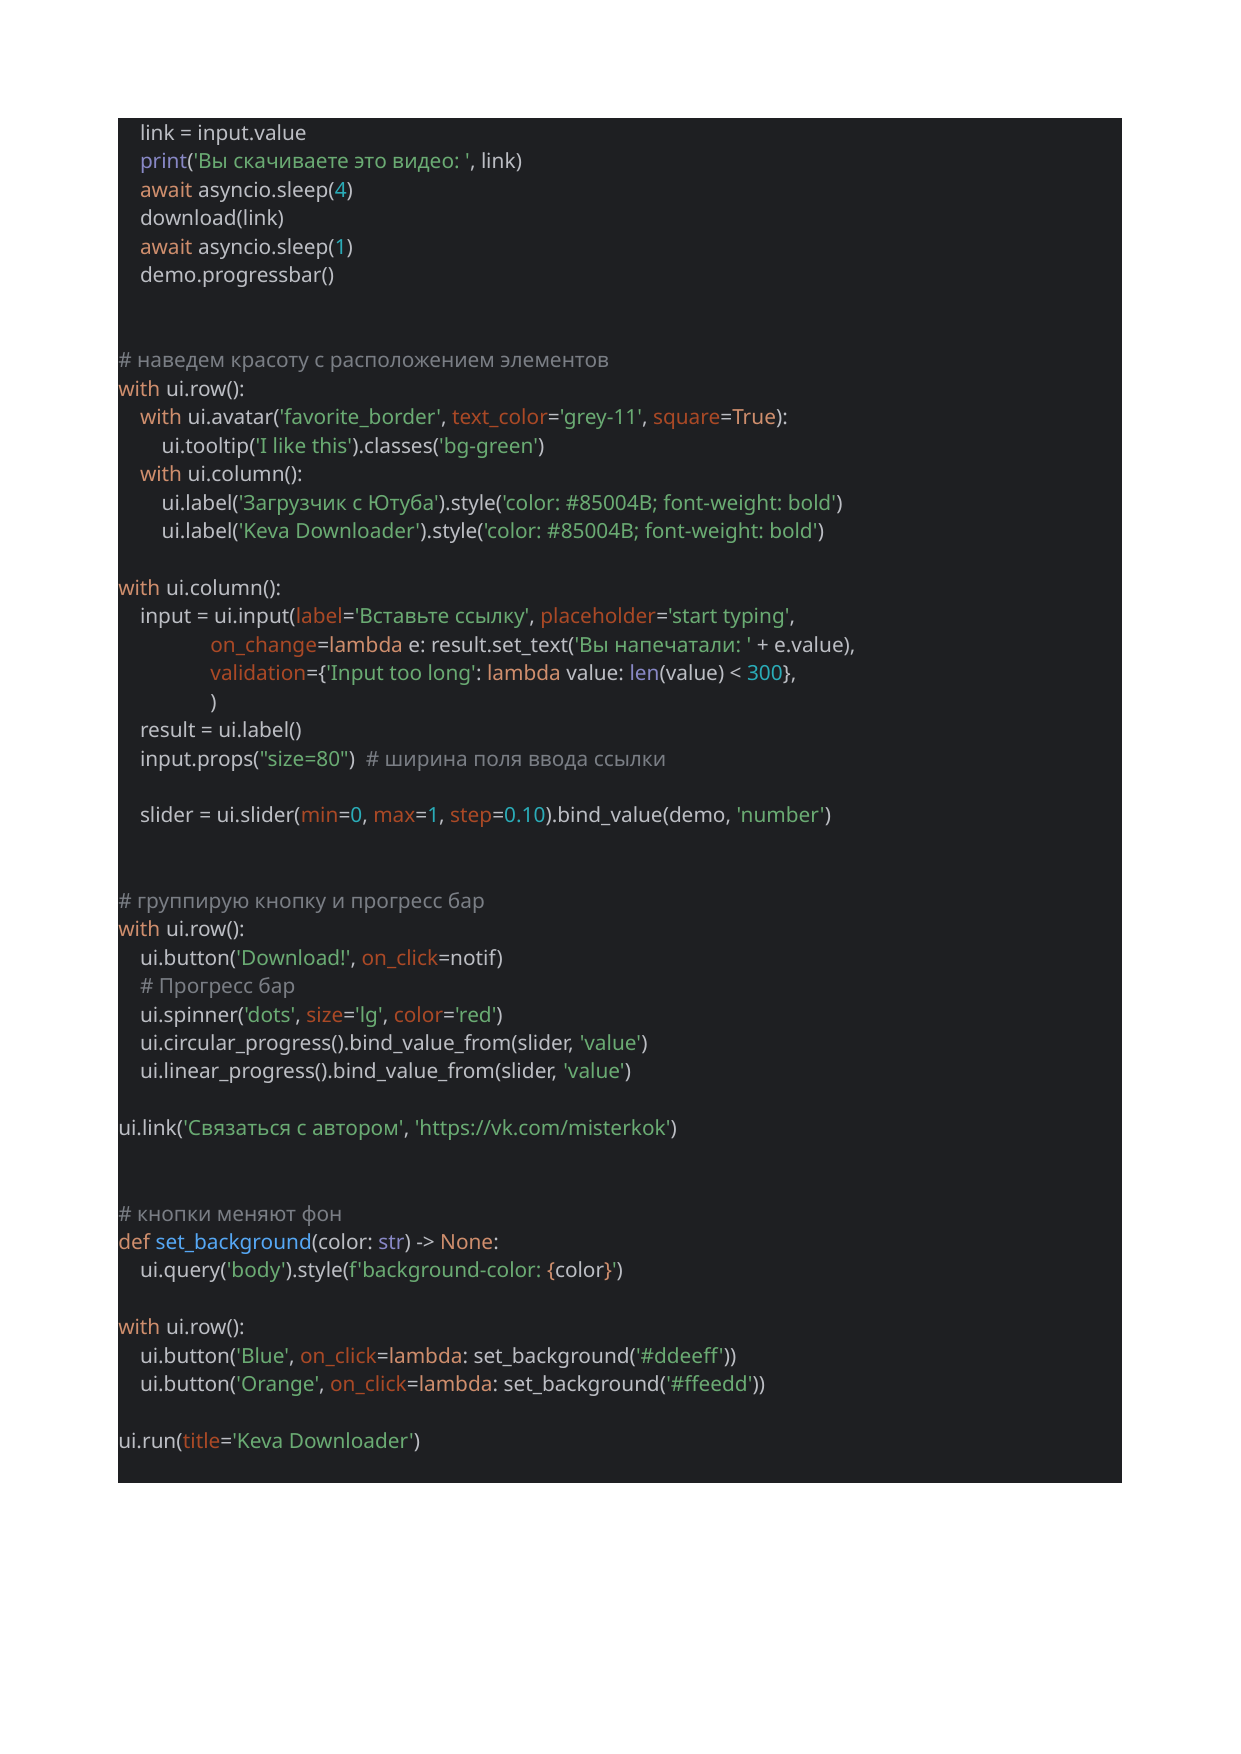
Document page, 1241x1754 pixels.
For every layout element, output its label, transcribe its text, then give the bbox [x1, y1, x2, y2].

text link = input.value print('Вы скачиваете это видео: ', link) await asyncio.sleep(4) download(link) await asyncio.sleep(1) demo.progressbar() # наведем красоту с расположением элементов with ui.row(): with ui.avatar('favorite_border', text_color='grey-11', square=True): ui.tooltip('I like this').classes('bg-green') with ui.column(): ui.label('Загрузчик с Ютуба').style('color: #85004B; font-weight: bold') ui.label('Keva Downloader').style('color: #85004B; font-weight: bold') with ui.column(): input = ui.input(label='Вставьте ссылку', placeholder='start typing', on_change=lambda e: result.set_text('Вы напечатали: ' + e.value), validation={'Input too long': lambda value: len(value) < 300}, ) result = ui.label() input.props("size=80") # ширина поля ввода ссылки slider = ui.slider(min=0, max=1, step=0.10).bind_value(demo, 'number') # группирую кнопку и прогресс бар with ui.row(): ui.button('Download!', on_click=notif) # Прогресс бар ui.spinner('dots', size='lg', color='red') ui.circular_progress().bind_value_from(slider, 'value') ui.linear_progress().bind_value_from(slider, 'value') ui.link('Связаться с автором', 'https://vk.com/misterkok') # кнопки меняют фон def set_background(color: str) -> None: ui.query('body').style(f'background-color: {color}') with ui.row(): ui.button('Blue', on_click=lambda: set_background('#ddeeff')) ui.button('Orange', on_click=lambda: set_background('#ffeedd')) ui.run(title='Keva Downloader') [118, 118, 1122, 1483]
